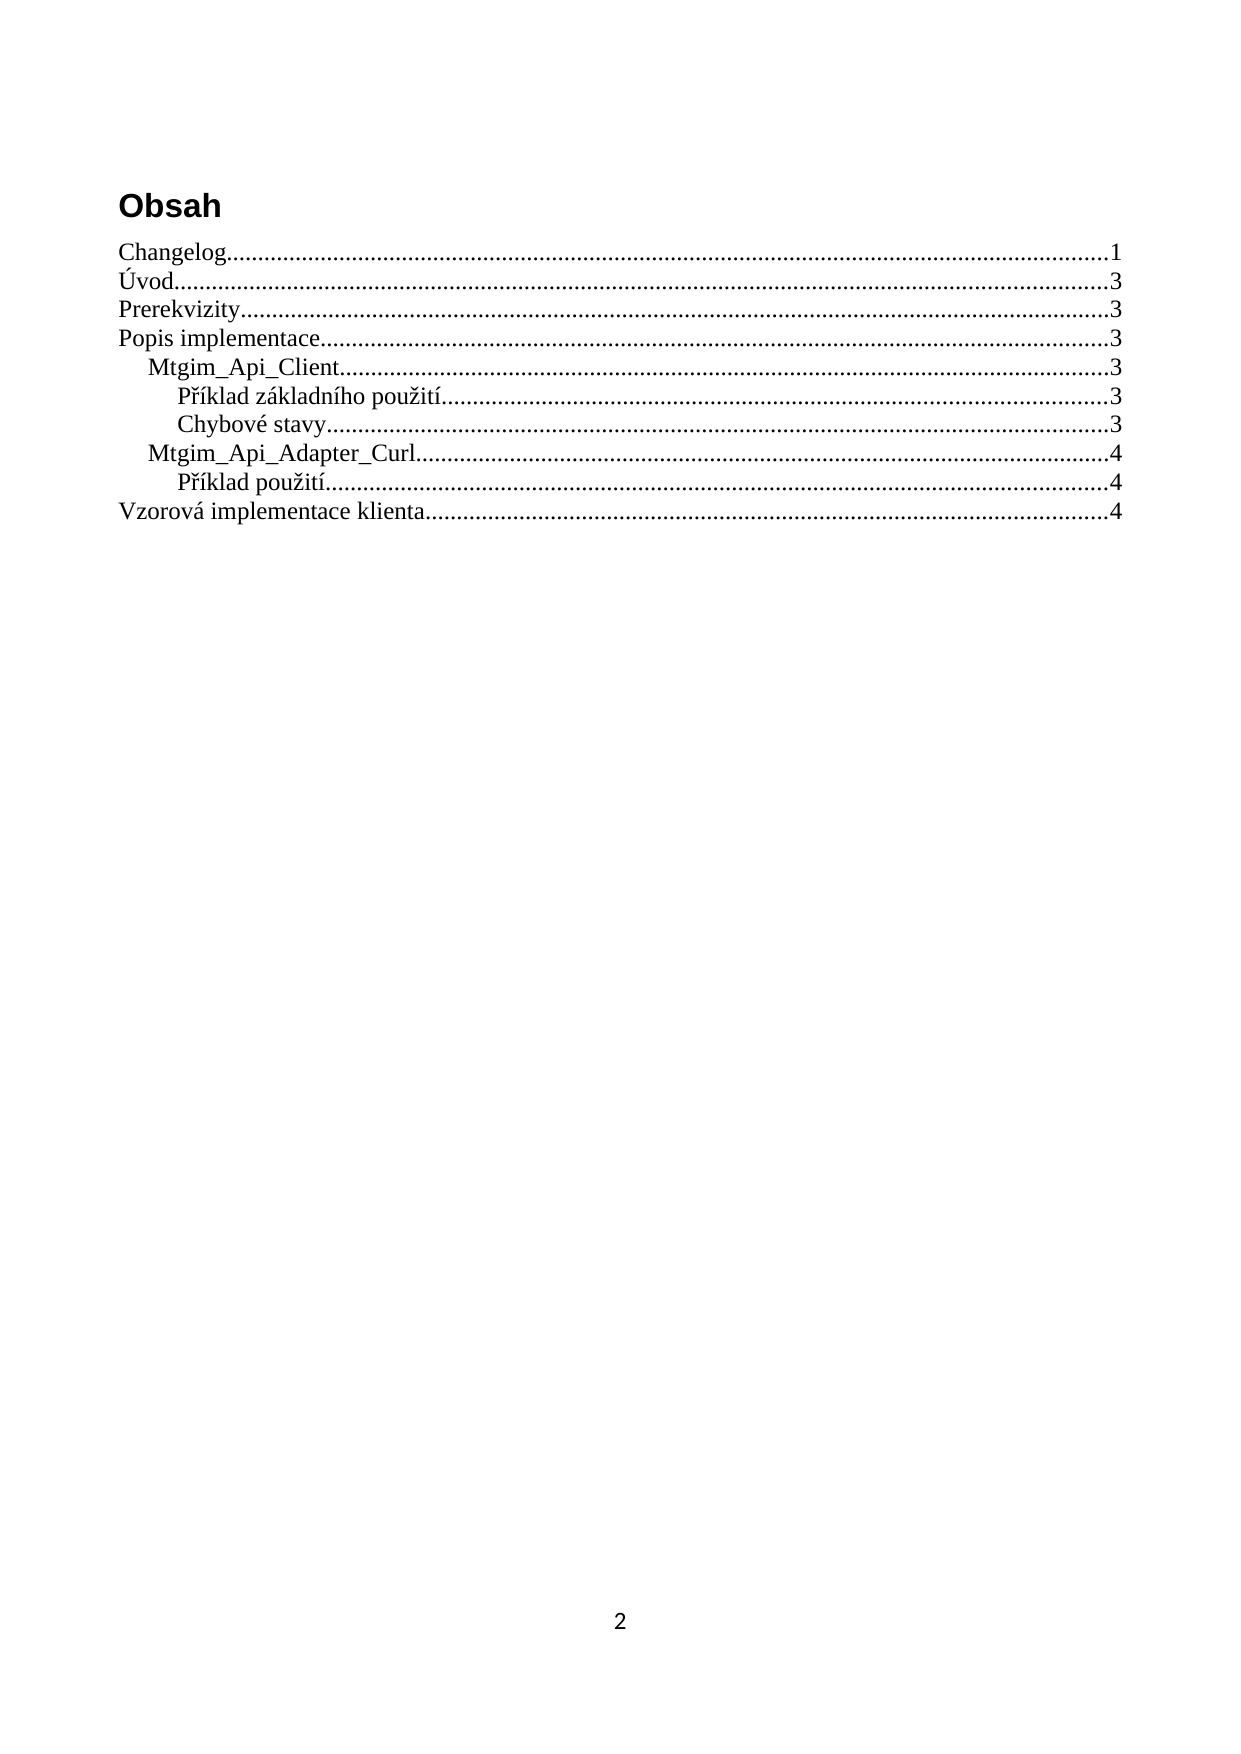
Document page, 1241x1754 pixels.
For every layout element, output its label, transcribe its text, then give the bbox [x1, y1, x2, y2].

subtitle Obsah [118, 186, 1122, 224]
text Changelog 1 [118, 237, 1122, 266]
text Prerekvizity 3 [118, 294, 1122, 323]
text Popis implementace 3 [118, 323, 1122, 352]
text Příklad základního použití 3 [177, 381, 1122, 409]
text Úvod 3 [118, 266, 1122, 294]
text Chybové stavy 3 [177, 409, 1122, 438]
text Mtgim_Api_Adapter_Curl 4 [148, 438, 1122, 467]
text Mtgim_Api_Client 3 [148, 352, 1122, 381]
text Příklad použití 4 [177, 467, 1122, 496]
text Vzorová implementace klienta 4 [118, 496, 1122, 524]
